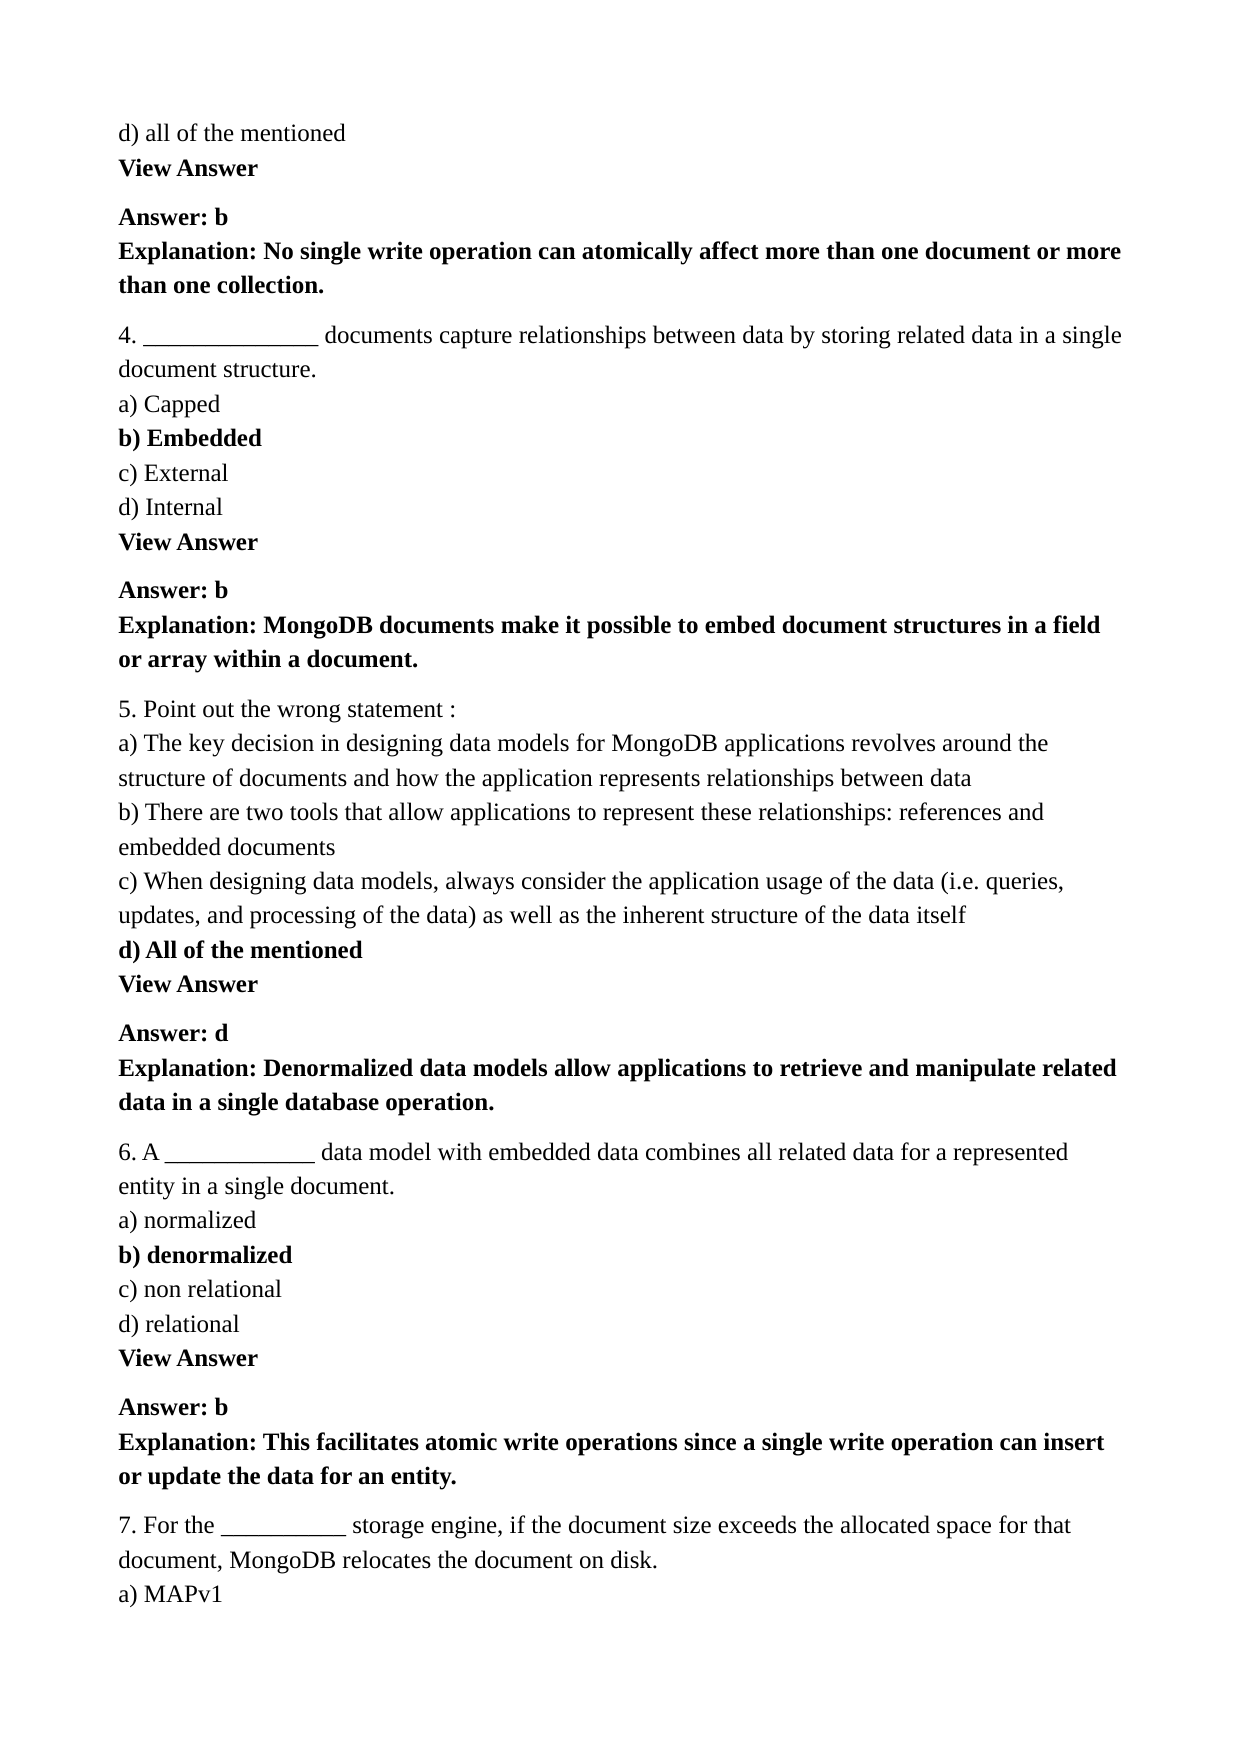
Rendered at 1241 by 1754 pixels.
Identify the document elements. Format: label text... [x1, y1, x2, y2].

text Answer: b Explanation: This facilitates atomic write operations since a single write operation can insert or update the data for an entity. [118, 1392, 1122, 1490]
text Answer: b Explanation: No single write operation can atomically affect more than one document or more than one collection. [118, 202, 1122, 299]
text 5. Point out the wrong statement : a) The key decision in designing data models for MongoDB applications revolves around the structure of documents and how the application represents relationships between data b) There are two tools that allow applications to represent these relationships: references and embedded documents c) When designing data models, always consider the application usage of the data (i.e. queries, updates, and processing of the data) as well as the inherent structure of the data itself d) All of the mentioned View Answer [118, 694, 1122, 998]
text d) all of the mentioned View Answer [118, 118, 1122, 181]
text 4. ______________ documents capture relationships between data by storing related data in a single document structure. a) Capped b) Embedded c) External d) Internal View Answer [118, 320, 1122, 555]
text 7. For the __________ storage engine, if the document size exceeds the allocated space for that document, MongoDB relocates the document on disk. a) MAPv1 [118, 1511, 1122, 1608]
text Answer: b Explanation: MongoDB documents make it possible to embed document structures in a field or array within a document. [118, 576, 1122, 673]
text Answer: d Explanation: Denormalized data models allow applications to retrieve and manipulate related data in a single database operation. [118, 1018, 1122, 1116]
text 6. A ____________ data model with embedded data combines all related data for a represented entity in a single document. a) normalized b) denormalized c) non relational d) relational View Answer [118, 1137, 1122, 1372]
